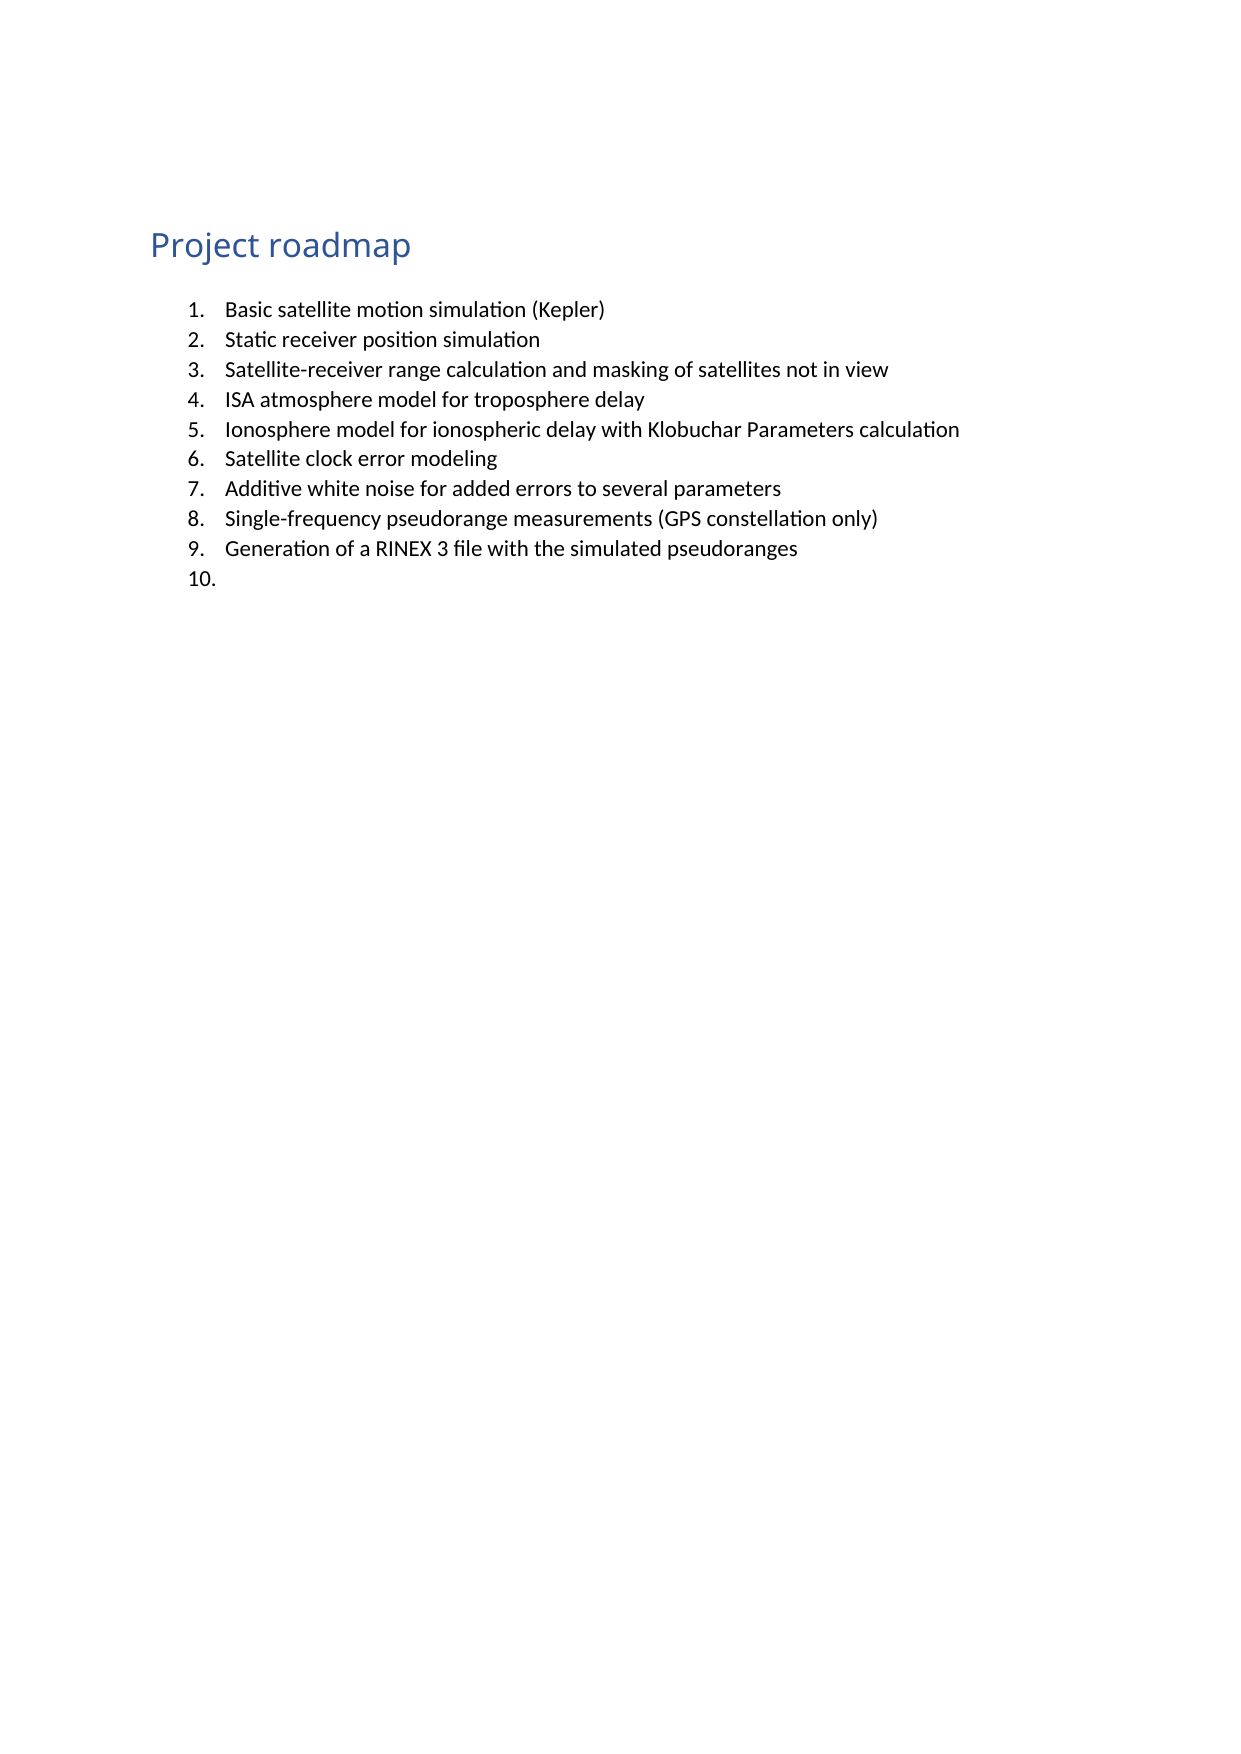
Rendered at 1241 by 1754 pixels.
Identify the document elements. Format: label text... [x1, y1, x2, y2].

list Single-frequency pseudorange measurements (GPS constellation only) [187, 504, 1090, 532]
list ISA atmosphere model for troposphere delay [187, 385, 1090, 413]
list Static receiver position simulation [187, 325, 1090, 353]
list Satellite-receiver range calculation and masking of satellites not in view [187, 355, 1090, 383]
subtitle Project roadmap [150, 222, 1090, 267]
list Generation of a RINEX 3 file with the simulated pseudoranges [187, 534, 1090, 562]
list Ionosphere model for ionospheric delay with Klobuchar Parameters calculation [187, 415, 1090, 443]
list Satellite clock error modeling [187, 444, 1090, 473]
list Additive white noise for added errors to several parameters [187, 474, 1090, 502]
list Basic satellite motion simulation (Kepler) [187, 295, 1090, 323]
